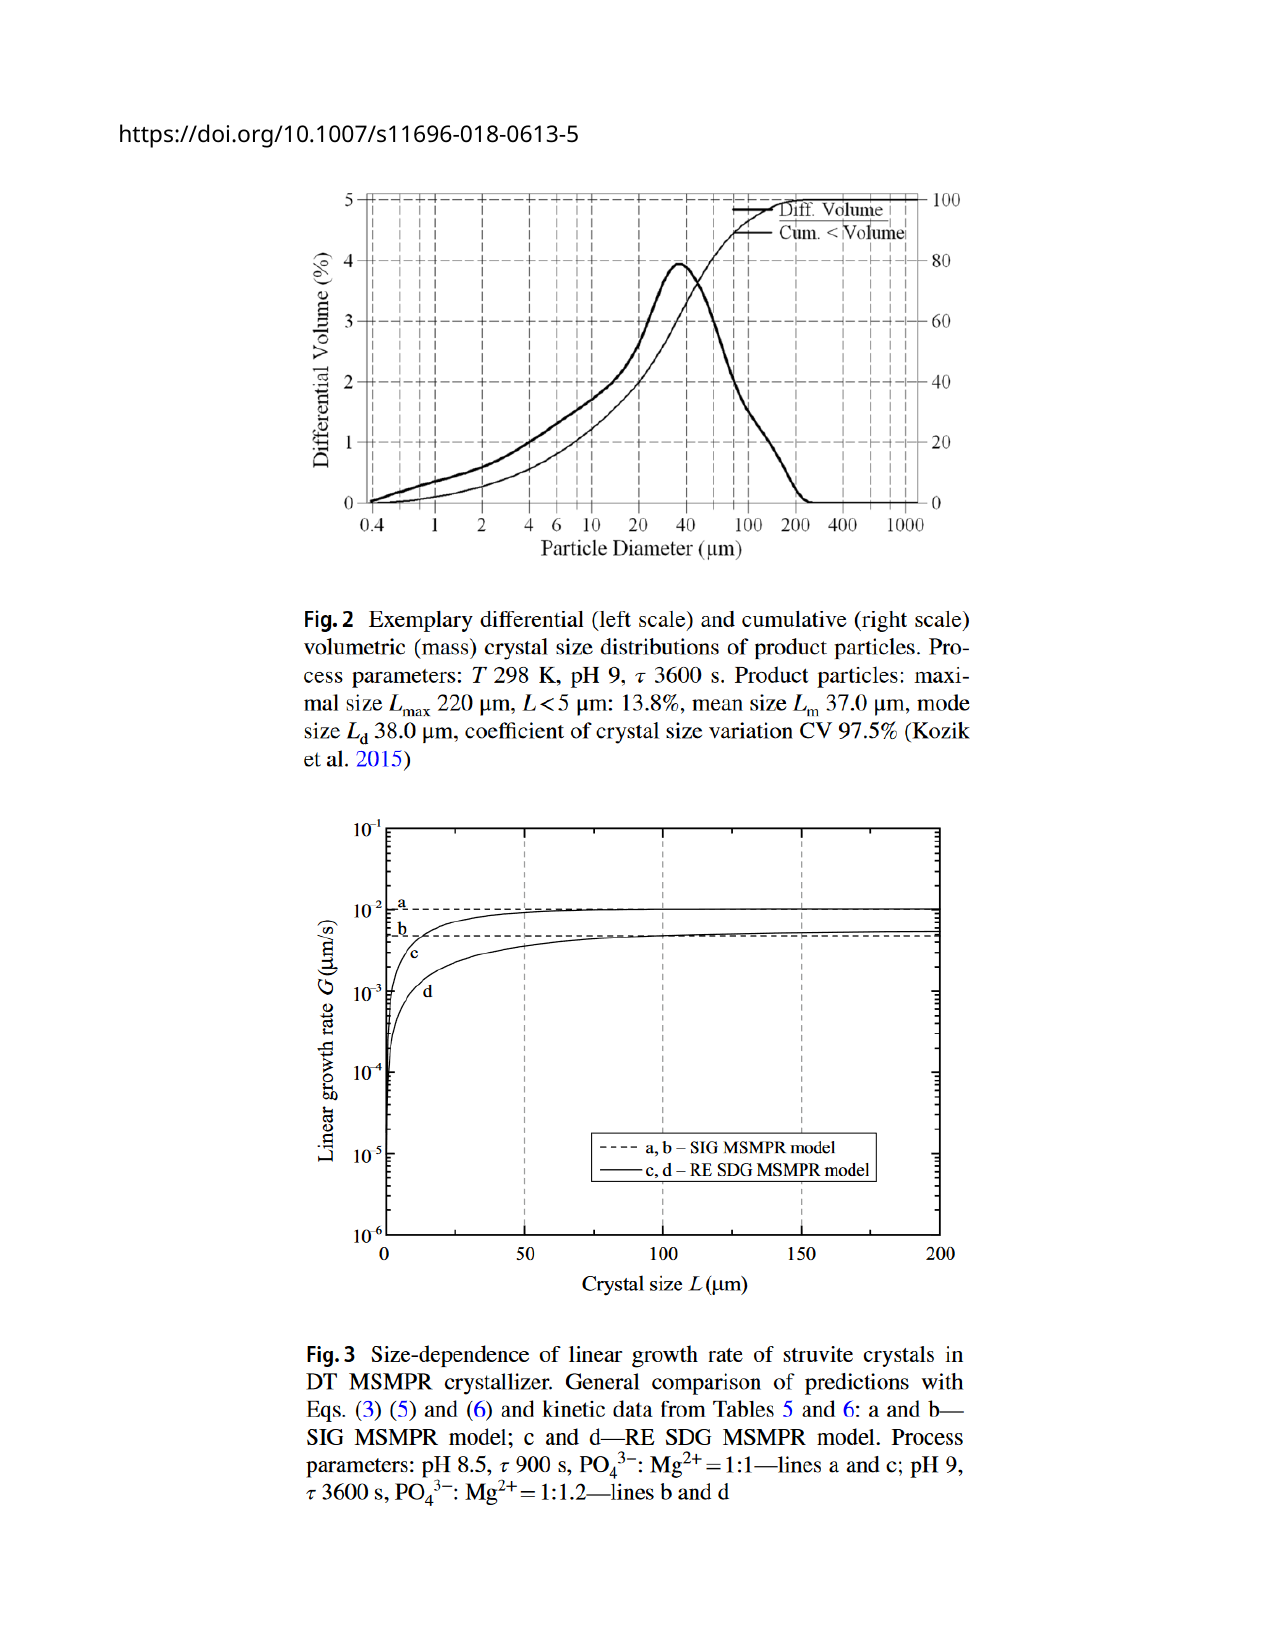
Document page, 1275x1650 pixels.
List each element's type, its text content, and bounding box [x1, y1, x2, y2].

text https://doi.org/10.1007/s11696-018-0613-5 [118, 118, 1157, 149]
picture [295, 810, 980, 1512]
picture [290, 178, 985, 772]
